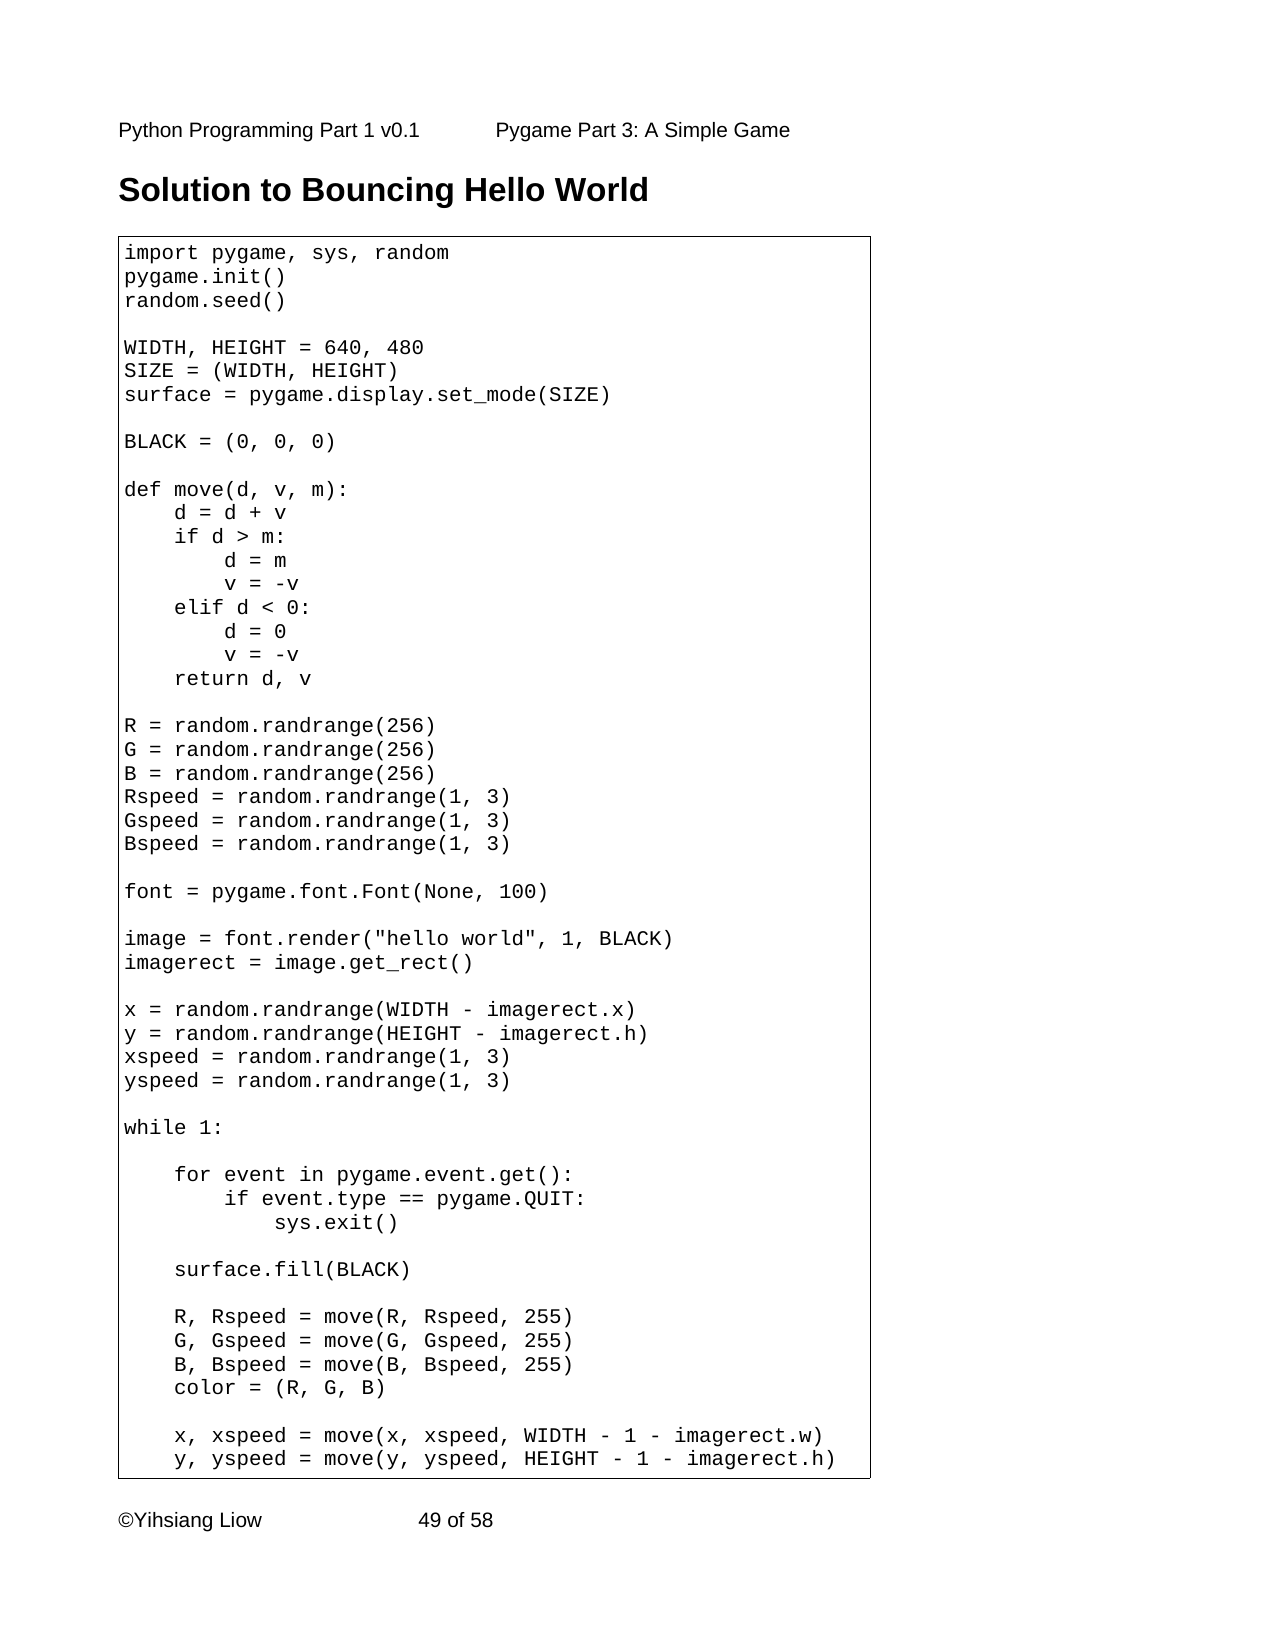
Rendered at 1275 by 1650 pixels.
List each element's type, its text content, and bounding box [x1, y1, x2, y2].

text Solution to Bouncing Hello World [118, 171, 793, 208]
table_header import pygame, sys, random pygame.init() random.seed() WIDTH, HEIGHT = 640, 480 SIZE = (WIDTH, HEIGHT) surface = pygame.display.set_mode(SIZE) BLACK = (0, 0, 0) def move(d, v, m): d = d + v if d > m: d = m v = -v elif d < 0: d = 0 v = -v return d, v R = random.randrange(256) G = random.randrange(256) B = random.randrange(256) Rspeed = random.randrange(1, 3) Gspeed = random.randrange(1, 3) Bspeed = random.randrange(1, 3) font = pygame.font.Font(None, 100) image = font.render("hello world", 1, BLACK) imagerect = image.get_rect() x = random.randrange(WIDTH - imagerect.x) y = random.randrange(HEIGHT - imagerect.h) xspeed = random.randrange(1, 3) yspeed = random.randrange(1, 3) while 1: for event in pygame.event.get(): if event.type == pygame.QUIT: sys.exit() surface.fill(BLACK) R, Rspeed = move(R, Rspeed, 255) G, Gspeed = move(G, Gspeed, 255) B, Bspeed = move(B, Bspeed, 255) color = (R, G, B) x, xspeed = move(x, xspeed, WIDTH - 1 - imagerect.w) y, yspeed = move(y, yspeed, HEIGHT - 1 - imagerect.h) [119, 237, 870, 1478]
